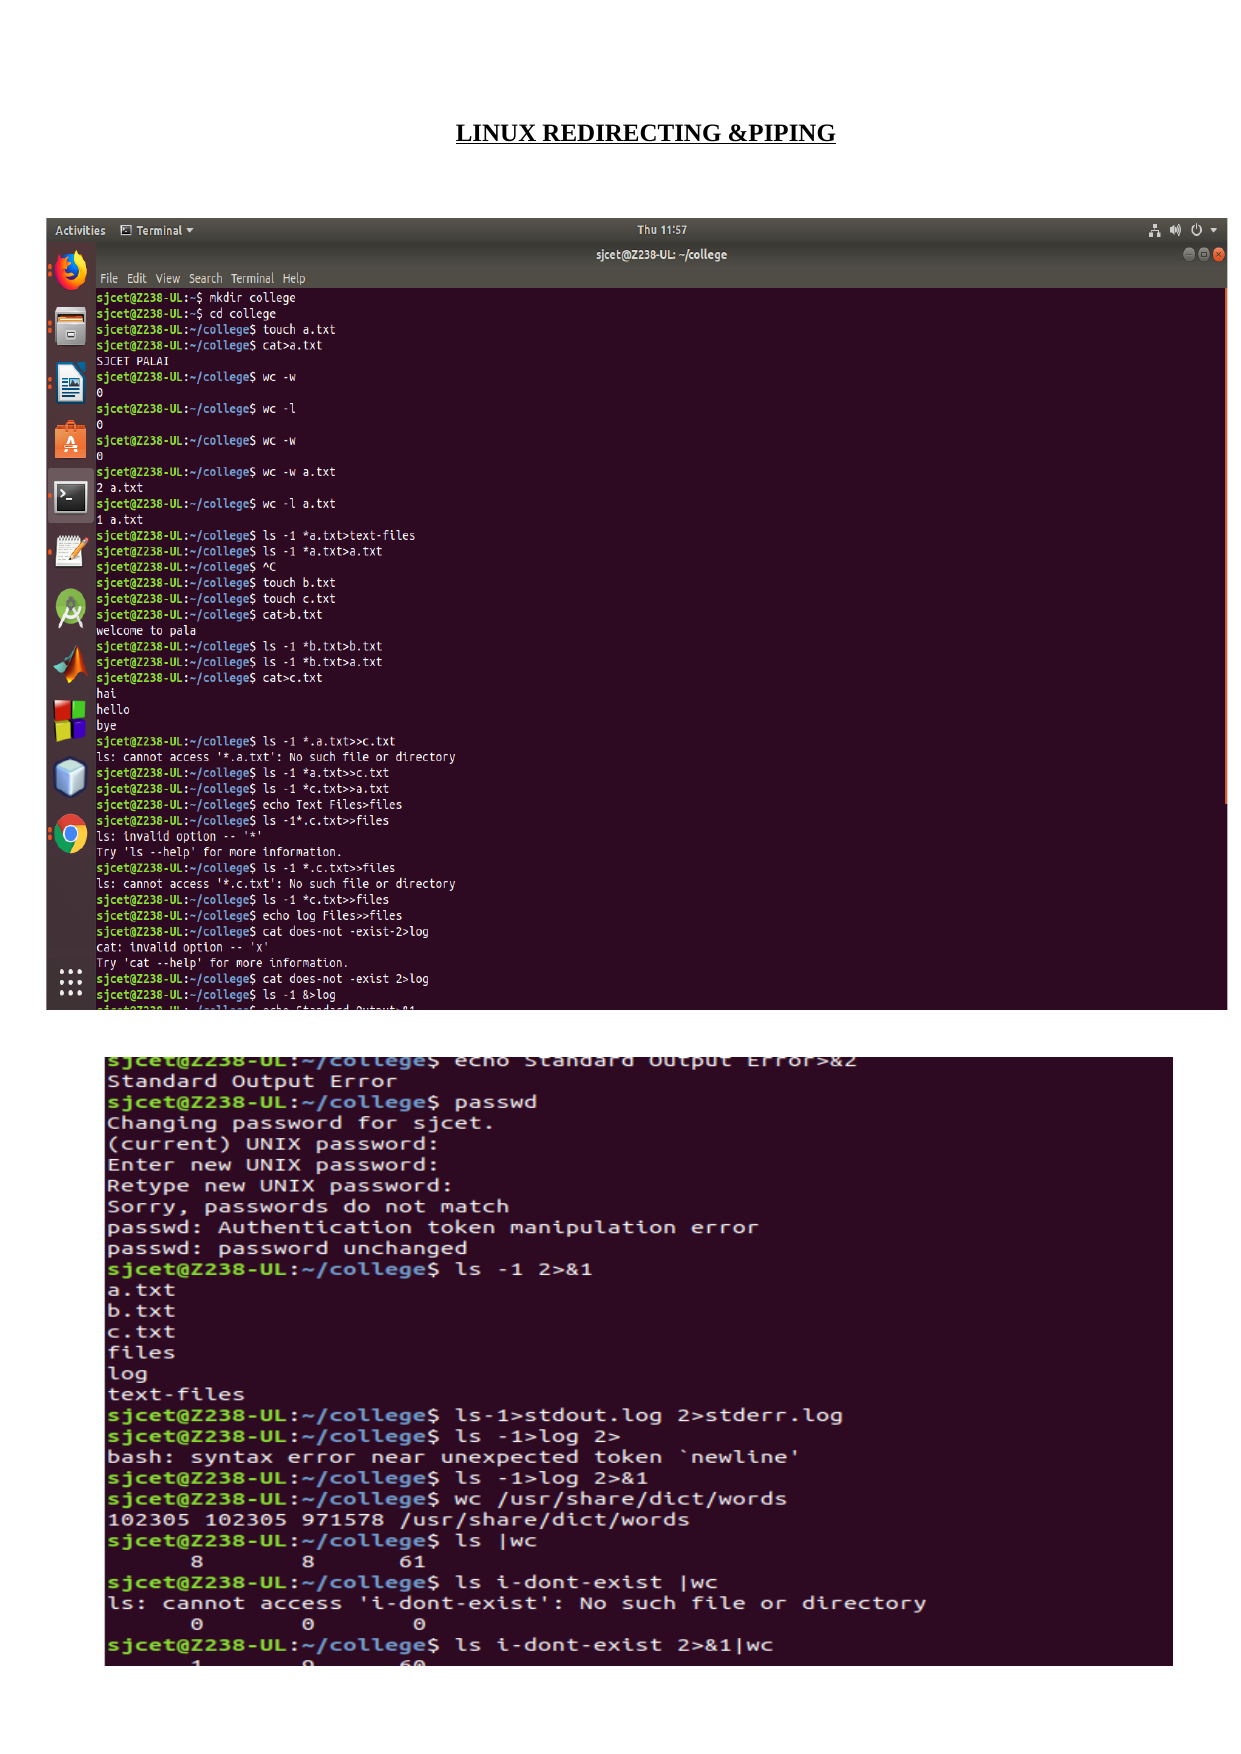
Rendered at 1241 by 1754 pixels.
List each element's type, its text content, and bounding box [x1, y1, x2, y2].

picture [104, 1057, 1173, 1666]
text LINUX REDIRECTING &PIPING [118, 118, 1122, 147]
picture [46, 218, 1228, 1010]
